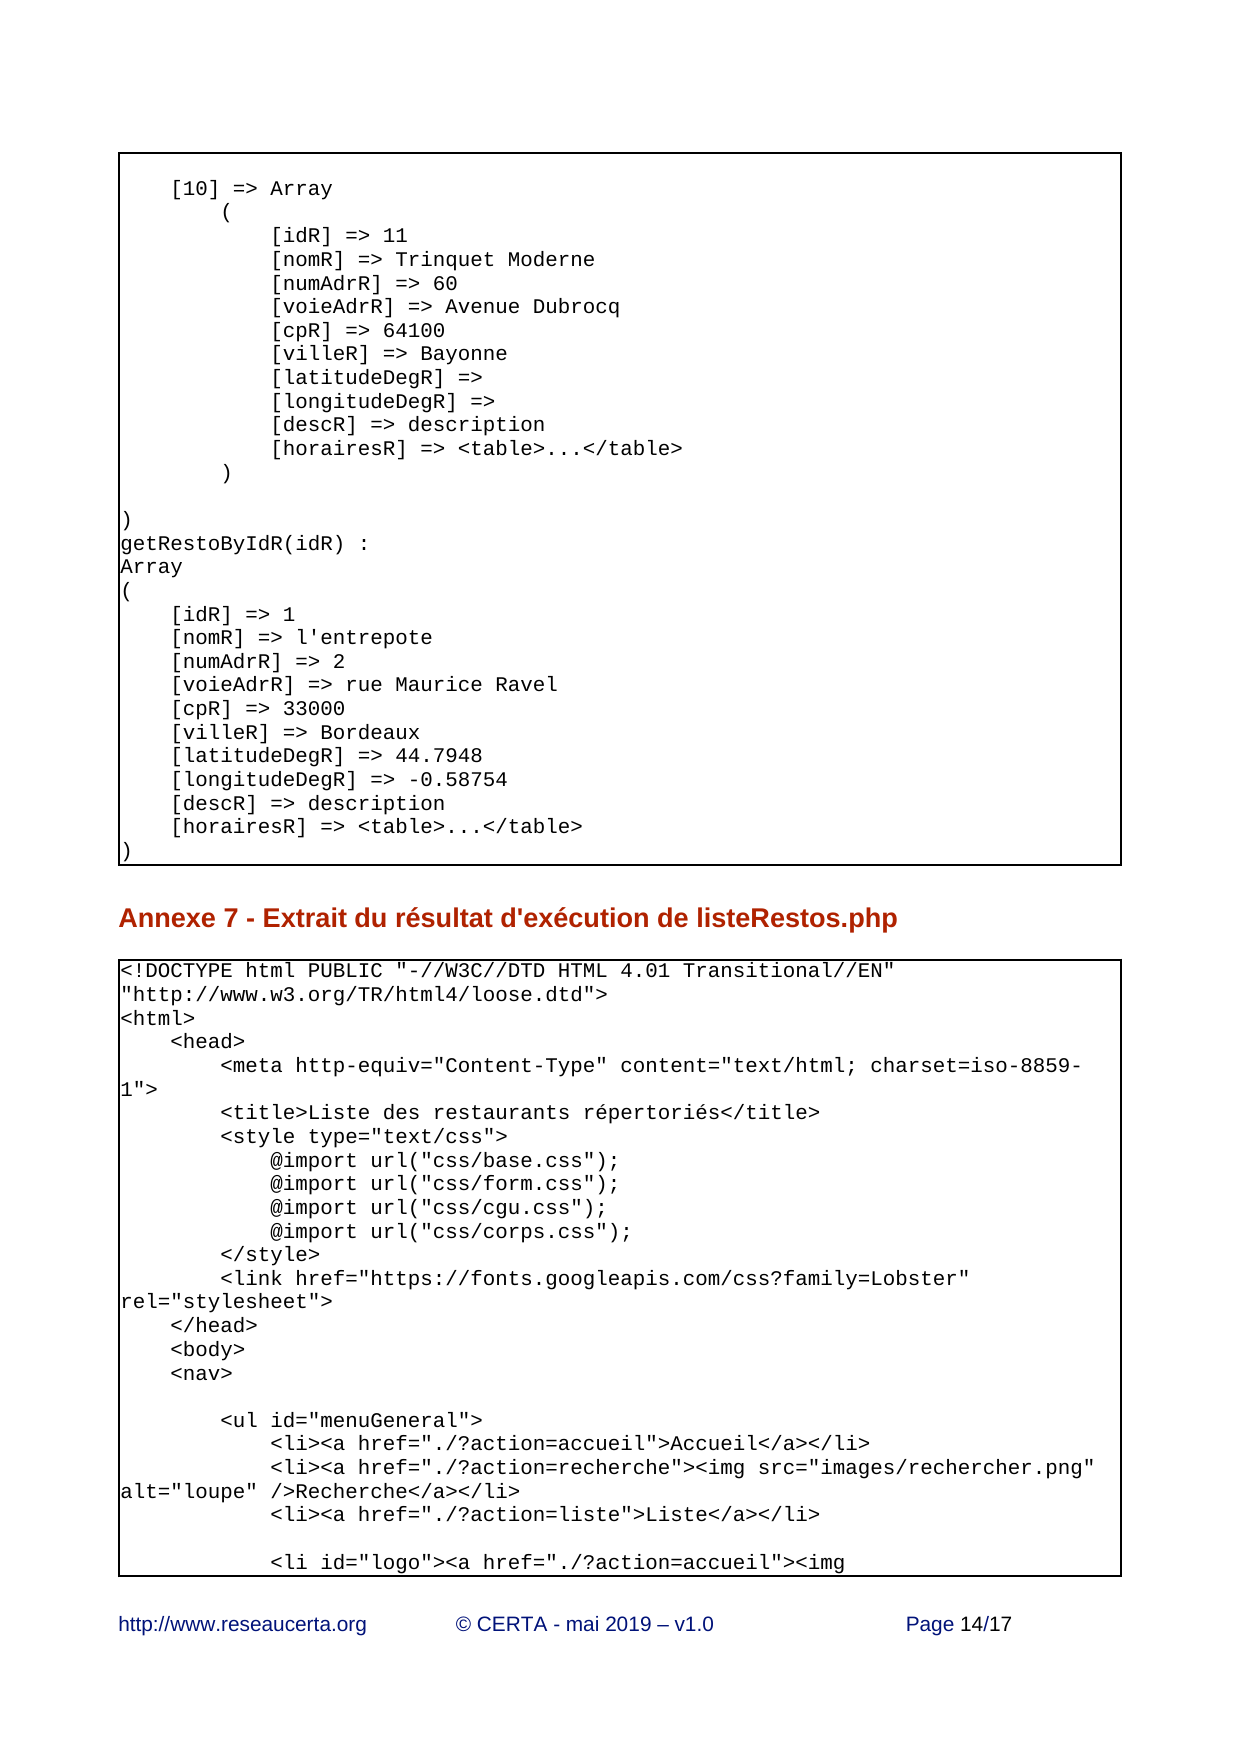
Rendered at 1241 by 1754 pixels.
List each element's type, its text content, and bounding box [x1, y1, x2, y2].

text [longitudeDegR] => [120, 389, 1120, 412]
text [numAdrR] => 2 [120, 649, 1120, 672]
text <style type="text/css"> [120, 1124, 1120, 1148]
text <li id="logo"><a href="./?action=accueil"><img [120, 1549, 1120, 1575]
text getRestoByIdR(idR) : [120, 531, 1120, 554]
text [descR] => description [120, 412, 1120, 436]
text ( [120, 578, 1120, 601]
text [idR] => 1 [120, 601, 1120, 625]
text @import url("css/corps.css"); [120, 1218, 1120, 1242]
text <body> [120, 1337, 1120, 1360]
text <link href="https://fonts.googleapis.com/css?family=Lobster" rel="stylesheet"> [120, 1266, 1120, 1313]
text [villeR] => Bayonne [120, 341, 1120, 365]
text @import url("css/cgu.css"); [120, 1195, 1120, 1218]
text Array [120, 554, 1120, 578]
text </style> [120, 1242, 1120, 1266]
text [longitudeDegR] => -0.58754 [120, 767, 1120, 791]
text <title>Liste des restaurants répertoriés</title> [120, 1100, 1120, 1124]
text [latitudeDegR] => [120, 365, 1120, 389]
text [horairesR] => <table>...</table> [120, 436, 1120, 459]
text <head> [120, 1029, 1120, 1053]
text <li><a href="./?action=recherche"><img src="images/rechercher.png" alt="loupe" />Recherche</a></li> [120, 1455, 1120, 1502]
text [numAdrR] => 60 [120, 270, 1120, 294]
text <li><a href="./?action=accueil">Accueil</a></li> [120, 1431, 1120, 1455]
text Annexe 7 - Extrait du résultat d'exécution de listeRestos.php [118, 902, 1122, 933]
text <nav> [120, 1360, 1120, 1386]
text <li><a href="./?action=liste">Liste</a></li> [120, 1502, 1120, 1528]
text ( [120, 199, 1120, 223]
text @import url("css/base.css"); [120, 1148, 1120, 1171]
text <meta http-equiv="Content-Type" content="text/html; charset=iso-8859-1"> [120, 1053, 1120, 1100]
text [cpR] => 33000 [120, 696, 1120, 720]
text [voieAdrR] => Avenue Dubrocq [120, 294, 1120, 318]
text [nomR] => l'entrepote [120, 625, 1120, 649]
text [villeR] => Bordeaux [120, 720, 1120, 743]
text [cpR] => 64100 [120, 318, 1120, 341]
text <html> [120, 1006, 1120, 1029]
text <ul id="menuGeneral"> [120, 1408, 1120, 1431]
text <!DOCTYPE html PUBLIC "-//W3C//DTD HTML 4.01 Transitional//EN" "http://www.w3.org/TR/html4/loose.dtd"> [120, 961, 1120, 1006]
text [latitudeDegR] => 44.7948 [120, 743, 1120, 767]
text ) [120, 507, 1120, 531]
text ) [120, 459, 1120, 485]
text [idR] => 11 [120, 223, 1120, 247]
text @import url("css/form.css"); [120, 1171, 1120, 1195]
text [10] => Array [120, 176, 1120, 199]
text [nomR] => Trinquet Moderne [120, 247, 1120, 270]
text ) [120, 838, 1120, 864]
text [descR] => description [120, 791, 1120, 814]
text </head> [120, 1313, 1120, 1337]
text [voieAdrR] => rue Maurice Ravel [120, 672, 1120, 696]
text [horairesR] => <table>...</table> [120, 814, 1120, 838]
